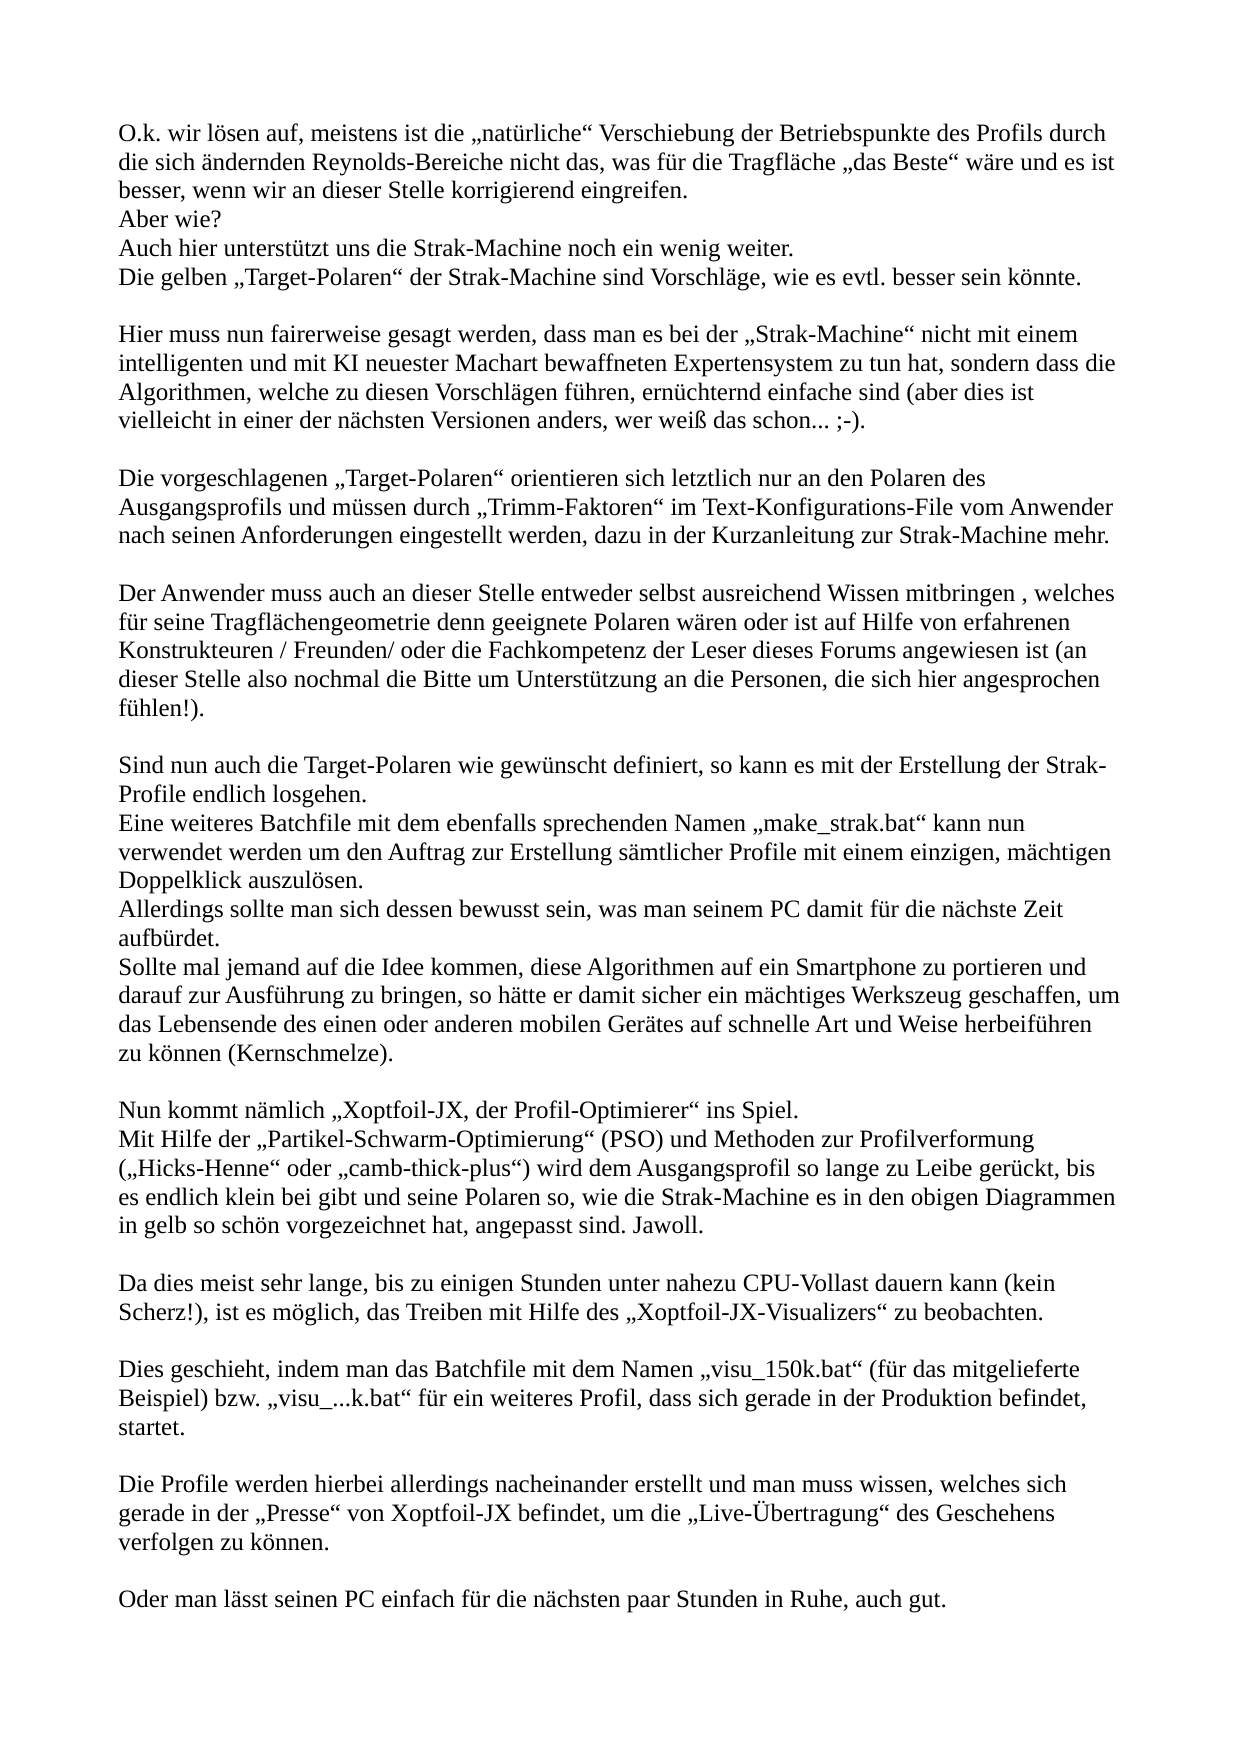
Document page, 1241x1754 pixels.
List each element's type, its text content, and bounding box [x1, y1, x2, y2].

text Mit Hilfe der „Partikel-Schwarm-Optimierung“ (PSO) und Methoden zur Profilverformung („Hicks-Henne“ oder „camb-thick-plus“) wird dem Ausgangsprofil so lange zu Leibe gerückt, bis es endlich klein bei gibt und seine Polaren so, wie die Strak-Machine es in den obigen Diagrammen in gelb so schön vorgezeichnet hat, angepasst sind. Jawoll. [118, 1124, 1122, 1239]
text Oder man lässt seinen PC einfach für die nächsten paar Stunden in Ruhe, auch gut. [118, 1584, 1122, 1613]
text Der Anwender muss auch an dieser Stelle entweder selbst ausreichend Wissen mitbringen , welches für seine Tragflächengeometrie denn geeignete Polaren wären oder ist auf Hilfe von erfahrenen Konstrukteuren / Freunden/ oder die Fachkompetenz der Leser dieses Forums angewiesen ist (an dieser Stelle also nochmal die Bitte um Unterstützung an die Personen, die sich hier angesprochen fühlen!). [118, 578, 1122, 722]
text Sind nun auch die Target-Polaren wie gewünscht definiert, so kann es mit der Erstellung der Strak-Profile endlich losgehen. [118, 751, 1122, 808]
text Allerdings sollte man sich dessen bewusst sein, was man seinem PC damit für die nächste Zeit aufbürdet. [118, 894, 1122, 952]
text Aber wie? [118, 204, 1122, 233]
text Auch hier unterstützt uns die Strak-Machine noch ein wenig weiter. [118, 233, 1122, 262]
text Eine weiteres Batchfile mit dem ebenfalls sprechenden Namen „make_strak.bat“ kann nun verwendet werden um den Auftrag zur Erstellung sämtlicher Profile mit einem einzigen, mächtigen Doppelklick auszulösen. [118, 808, 1122, 894]
text Die gelben „Target-Polaren“ der Strak-Machine sind Vorschläge, wie es evtl. besser sein könnte. [118, 262, 1122, 291]
text Nun kommt nämlich „Xoptfoil-JX, der Profil-Optimierer“ ins Spiel. [118, 1096, 1122, 1124]
text Die vorgeschlagenen „Target-Polaren“ orientieren sich letztlich nur an den Polaren des Ausgangsprofils und müssen durch „Trimm-Faktoren“ im Text-Konfigurations-File vom Anwender nach seinen Anforderungen eingestellt werden, dazu in der Kurzanleitung zur Strak-Machine mehr. [118, 463, 1122, 549]
text Hier muss nun fairerweise gesagt werden, dass man es bei der „Strak-Machine“ nicht mit einem intelligenten und mit KI neuester Machart bewaffneten Expertensystem zu tun hat, sondern dass die Algorithmen, welche zu diesen Vorschlägen führen, ernüchternd einfache sind (aber dies ist vielleicht in einer der nächsten Versionen anders, wer weiß das schon... ;-). [118, 319, 1122, 434]
text Sollte mal jemand auf die Idee kommen, diese Algorithmen auf ein Smartphone zu portieren und darauf zur Ausführung zu bringen, so hätte er damit sicher ein mächtiges Werkszeug geschaffen, um das Lebensende des einen oder anderen mobilen Gerätes auf schnelle Art und Weise herbeiführen zu können (Kernschmelze). [118, 952, 1122, 1067]
text Da dies meist sehr lange, bis zu einigen Stunden unter nahezu CPU-Vollast dauern kann (kein Scherz!), ist es möglich, das Treiben mit Hilfe des „Xoptfoil-JX-Visualizers“ zu beobachten. [118, 1268, 1122, 1326]
text Die Profile werden hierbei allerdings nacheinander erstellt und man muss wissen, welches sich gerade in der „Presse“ von Xoptfoil-JX befindet, um die „Live-Übertragung“ des Geschehens verfolgen zu können. [118, 1469, 1122, 1556]
text O.k. wir lösen auf, meistens ist die „natürliche“ Verschiebung der Betriebspunkte des Profils durch die sich ändernden Reynolds-Bereiche nicht das, was für die Tragfläche „das Beste“ wäre und es ist besser, wenn wir an dieser Stelle korrigierend eingreifen. [118, 118, 1122, 204]
text Dies geschieht, indem man das Batchfile mit dem Namen „visu_150k.bat“ (für das mitgelieferte Beispiel) bzw. „visu_...k.bat“ für ein weiteres Profil, dass sich gerade in der Produktion befindet, startet. [118, 1354, 1122, 1441]
